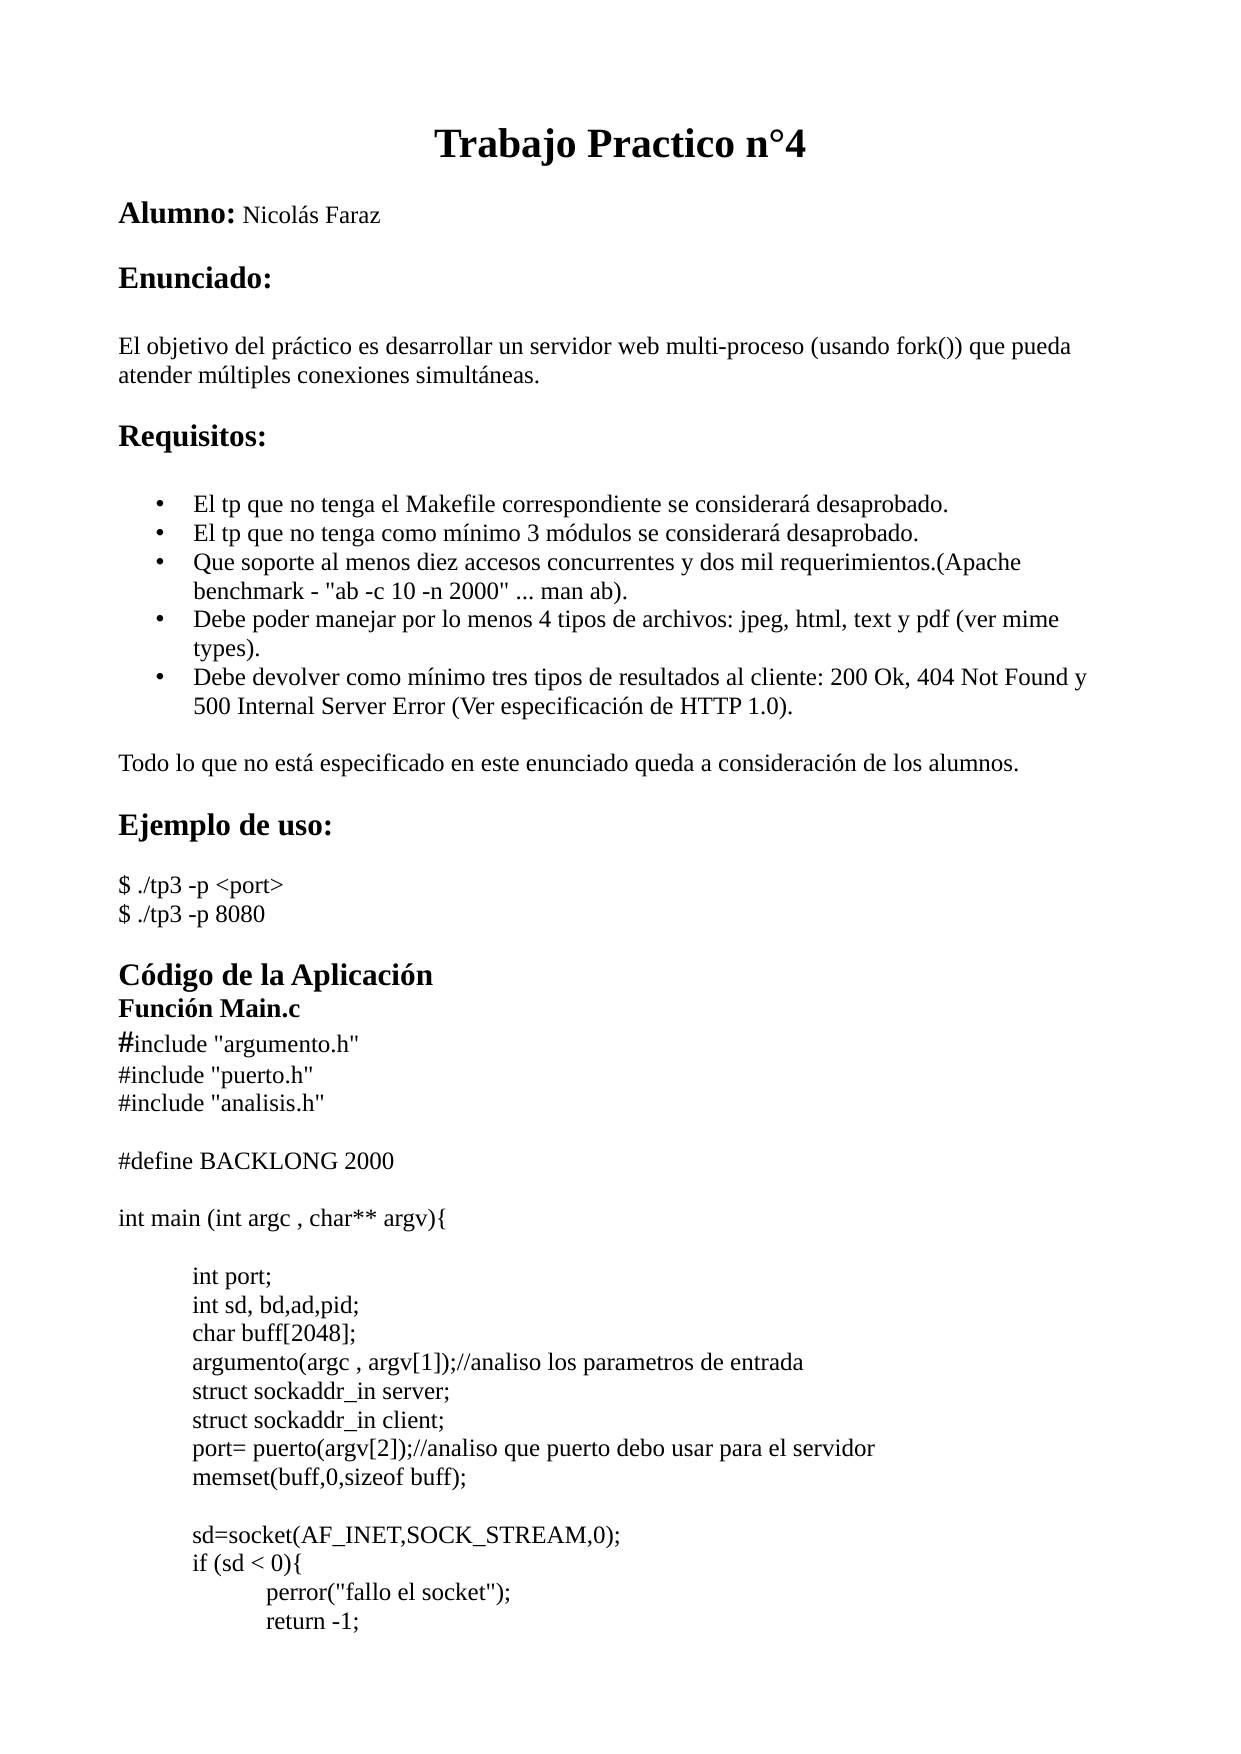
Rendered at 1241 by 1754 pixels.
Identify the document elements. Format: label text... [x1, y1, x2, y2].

text if (sd < 0){ [118, 1548, 1122, 1577]
text perror("fallo el socket"); [118, 1577, 1122, 1606]
text Trabajo Practico n°4 [118, 118, 1122, 166]
text Todo lo que no está especificado en este enunciado queda a consideración de los alumnos. [118, 748, 1122, 777]
list El tp que no tenga el Makefile correspondiente se considerará desaprobado. [156, 489, 1122, 518]
text int main (int argc , char** argv){ [118, 1203, 1122, 1232]
text Ejemplo de uso: [118, 806, 1122, 842]
text #include "analisis.h" [118, 1088, 1122, 1117]
text Enunciado: [118, 259, 1122, 295]
text $ ./tp3 -p <port> [118, 870, 1122, 899]
text El objetivo del práctico es desarrollar un servidor web multi-proceso (usando fork()) que pueda atender múltiples conexiones simultáneas. [118, 331, 1122, 389]
text sd=socket(AF_INET,SOCK_STREAM,0); [118, 1520, 1122, 1548]
text Código de la Aplicación [118, 957, 1122, 993]
text #define BACKLONG 2000 [118, 1146, 1122, 1175]
text port= puerto(argv[2]);//analiso que puerto debo usar para el servidor [118, 1433, 1122, 1462]
list El tp que no tenga como mínimo 3 módulos se considerará desaprobado. [156, 518, 1122, 547]
text Requisitos: [118, 418, 1122, 453]
text Alumno: Nicolás Faraz [118, 195, 1122, 231]
text struct sockaddr_in server; [118, 1376, 1122, 1405]
list Debe poder manejar por lo menos 4 tipos de archivos: jpeg, html, text y pdf (ver mime types). [156, 604, 1122, 662]
text int sd, bd,ad,pid; [118, 1290, 1122, 1318]
text char buff[2048]; [118, 1318, 1122, 1347]
list Que soporte al menos diez accesos concurrentes y dos mil requerimientos.(Apache benchmark - "ab -c 10 -n 2000" ... man ab). [156, 547, 1122, 604]
text #include "argumento.h" [118, 1024, 1122, 1060]
text int port; [118, 1261, 1122, 1290]
text $ ./tp3 -p 8080 [118, 899, 1122, 928]
text argumento(argc , argv[1]);//analiso los parametros de entrada [118, 1347, 1122, 1376]
text memset(buff,0,sizeof buff); [118, 1462, 1122, 1491]
list Debe devolver como mínimo tres tipos de resultados al cliente: 200 Ok, 404 Not Found y 500 Internal Server Error (Ver especificación de HTTP 1.0). [156, 662, 1122, 719]
text #include "puerto.h" [118, 1060, 1122, 1088]
text Función Main.c [118, 993, 1122, 1024]
text return -1; [118, 1606, 1122, 1635]
text struct sockaddr_in client; [118, 1405, 1122, 1433]
